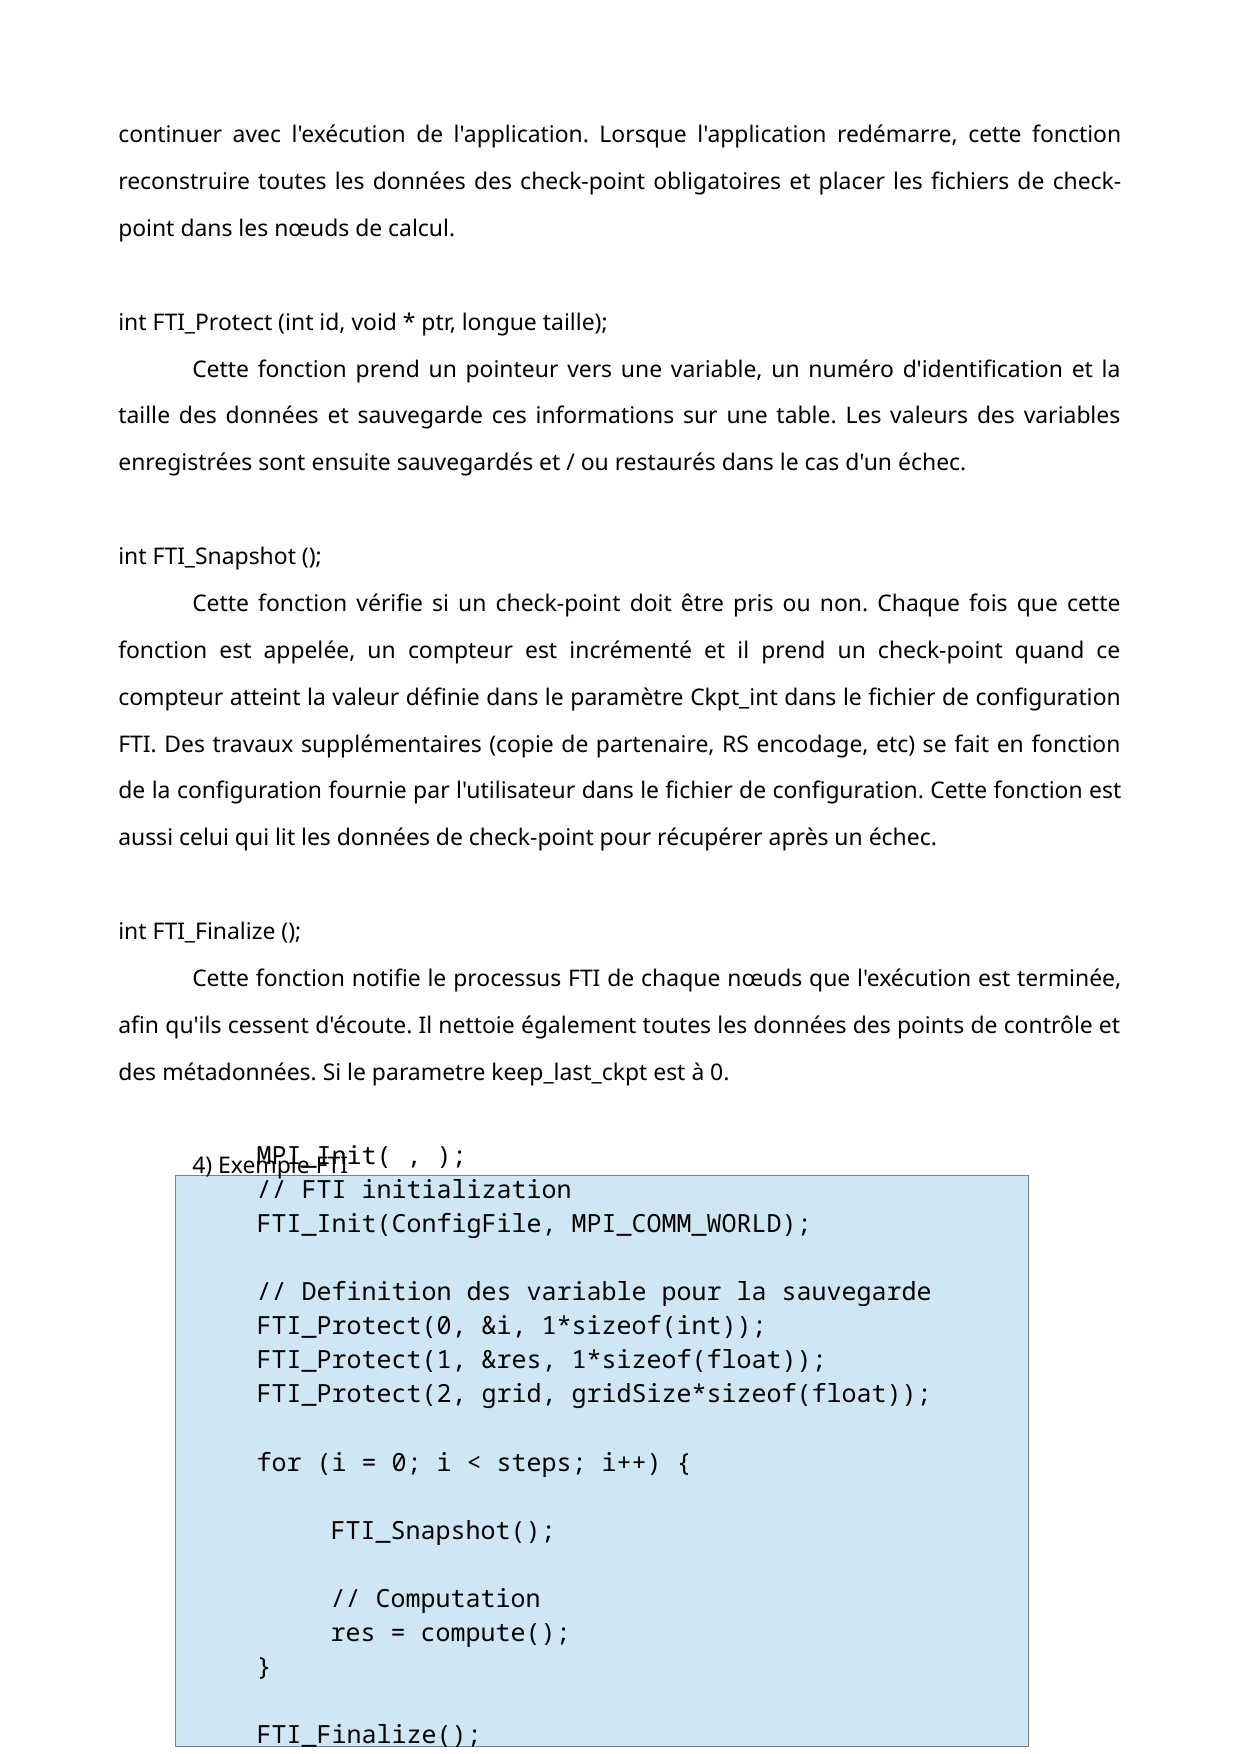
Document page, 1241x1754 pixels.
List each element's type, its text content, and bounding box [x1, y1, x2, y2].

text 4) Exemple FTI [118, 1149, 1122, 1181]
text int FTI_Snapshot (); [118, 540, 1122, 571]
text Cette fonction notifie le processus FTI de chaque nœuds que l'exécution est terminée, afin qu'ils cessent d'écoute. Il nettoie également toutes les données des points de contrôle et des métadonnées. Si le parametre keep_last_ckpt est à 0. [118, 962, 1122, 1087]
text Cette fonction vérifie si un check-point doit être pris ou non. Chaque fois que cette fonction est appelée, un compteur est incrémenté et il prend un check-point quand ce compteur atteint la valeur définie dans le paramètre Ckpt_int dans le fichier de configuration FTI. Des travaux supplémentaires (copie de partenaire, RS encodage, etc) se fait en fonction de la configuration fournie par l'utilisateur dans le fichier de configuration. Cette fonction est aussi celui qui lit les données de check-point pour récupérer après un échec. [118, 587, 1122, 852]
text Cette fonction prend un pointeur vers une variable, un numéro d'identification et la taille des données et sauvegarde ces informations sur une table. Les valeurs des variables enregistrées sont ensuite sauvegardés et / ou restaurés dans le cas d'un échec. [118, 352, 1122, 477]
text int FTI_Protect (int id, void * ptr, longue taille); [118, 306, 1122, 337]
text int FTI_Finalize (); [118, 915, 1122, 946]
text continuer avec l'exécution de l'application. Lorsque l'application redémarre, cette fonction reconstruire toutes les données des check-point obligatoires et placer les fichiers de check-point dans les nœuds de calcul. [118, 118, 1122, 243]
